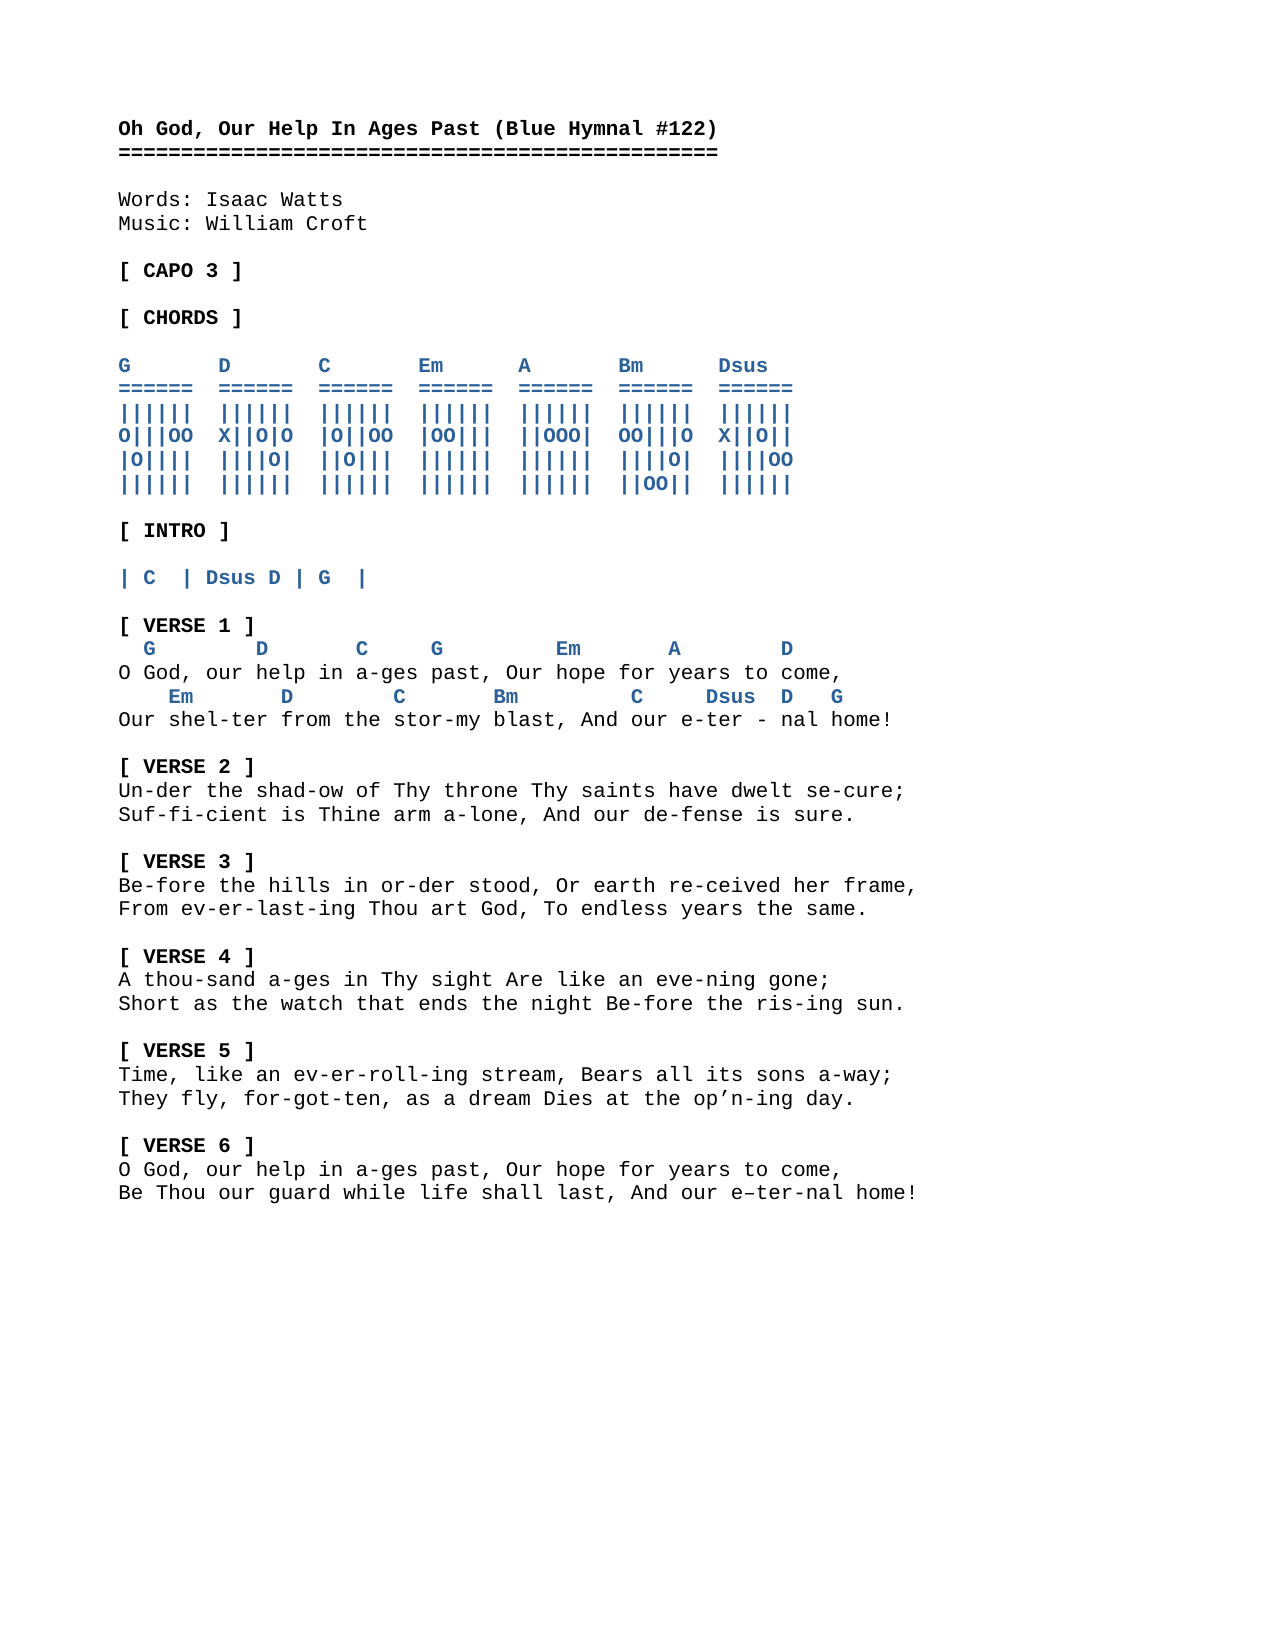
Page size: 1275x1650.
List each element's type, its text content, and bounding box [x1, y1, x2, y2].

text Music: William Croft [118, 213, 1157, 236]
text ================================================ [118, 142, 1157, 165]
text [ VERSE 2 ] [118, 757, 1157, 780]
text [ CAPO 3 ] [118, 260, 1157, 284]
text [ VERSE 5 ] [118, 1040, 1157, 1064]
text A thou-sand a-ges in Thy sight Are like an eve-ning gone; [118, 969, 1157, 993]
text O God, our help in a-ges past, Our hope for years to come, [118, 1158, 1157, 1182]
text |||||| |||||| |||||| |||||| |||||| |||||| |||||| [118, 402, 1157, 426]
text [ VERSE 4 ] [118, 946, 1157, 969]
text Suf-fi-cient is Thine arm a-lone, And our de-fense is sure. [118, 804, 1157, 827]
text They fly, for-got-ten, as a dream Dies at the op’n-ing day. [118, 1088, 1157, 1111]
text ====== ====== ====== ====== ====== ====== ====== [118, 378, 1157, 402]
text [ VERSE 6 ] [118, 1135, 1157, 1158]
text Be-fore the hills in or-der stood, Or earth re-ceived her frame, [118, 875, 1157, 898]
text From ev-er-last-ing Thou art God, To endless years the same. [118, 898, 1157, 922]
text Our shel-ter from the stor-my blast, And our e-ter - nal home! [118, 709, 1157, 733]
text Short as the watch that ends the night Be-fore the ris-ing sun. [118, 993, 1157, 1017]
text [ VERSE 1 ] [118, 615, 1157, 638]
text Be Thou our guard while life shall last, And our e–ter-nal home! [118, 1182, 1157, 1206]
text Em D C Bm C Dsus D G [118, 686, 1157, 709]
text G D C Em A Bm Dsus [118, 354, 1157, 378]
text |O|||| ||||O| ||O||| |||||| |||||| ||||O| ||||OO [118, 449, 1157, 473]
text O God, our help in a-ges past, Our hope for years to come, [118, 662, 1157, 686]
text [ CHORDS ] [118, 307, 1157, 331]
text Oh God, Our Help In Ages Past (Blue Hymnal #122) [118, 118, 1157, 142]
text Time, like an ev-er-roll-ing stream, Bears all its sons a-way; [118, 1064, 1157, 1088]
text O|||OO X||O|O |O||OO |OO||| ||OOO| OO|||O X||O|| [118, 426, 1157, 449]
text | C | Dsus D | G | [118, 567, 1157, 591]
text [ VERSE 3 ] [118, 851, 1157, 875]
text G D C G Em A D [118, 638, 1157, 662]
text Un-der the shad-ow of Thy throne Thy saints have dwelt se-cure; [118, 780, 1157, 804]
text |||||| |||||| |||||| |||||| |||||| ||OO|| |||||| [118, 473, 1157, 496]
text [ INTRO ] [118, 520, 1157, 544]
text Words: Isaac Watts [118, 189, 1157, 213]
